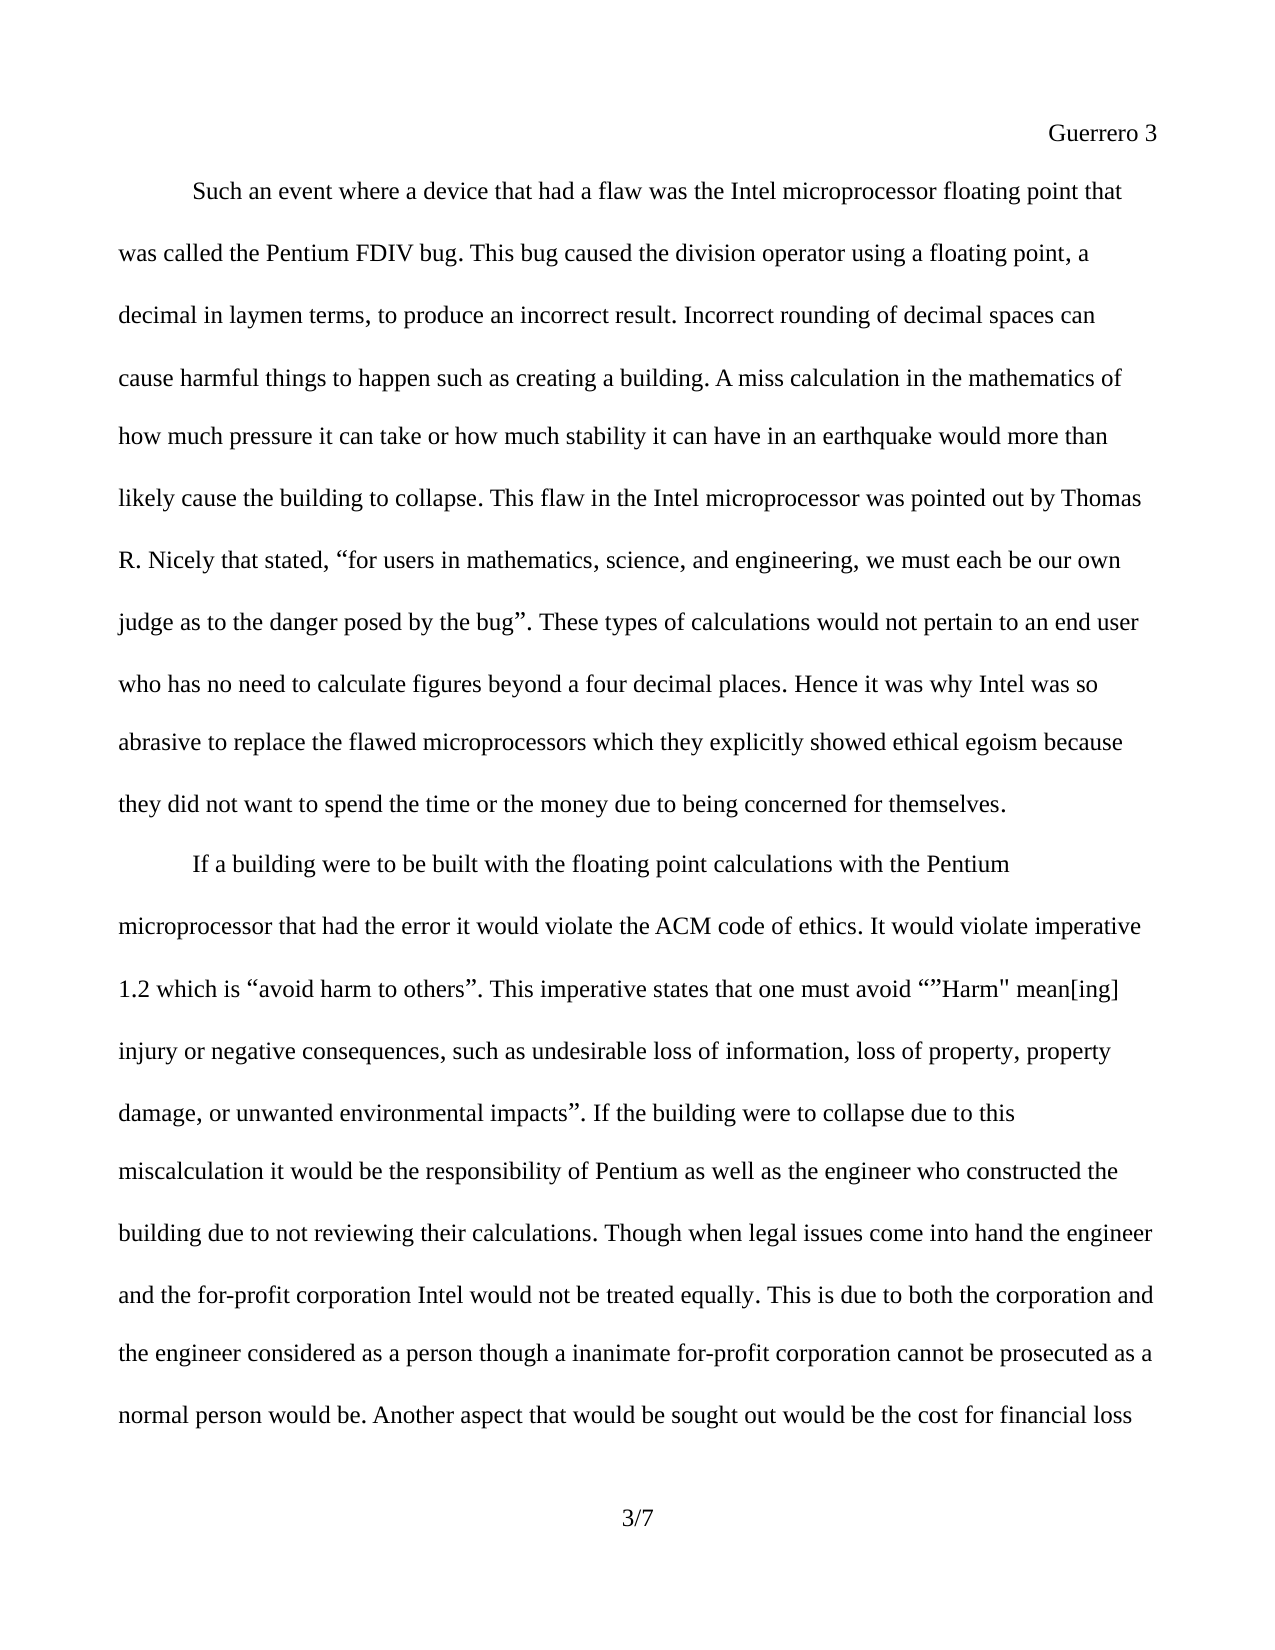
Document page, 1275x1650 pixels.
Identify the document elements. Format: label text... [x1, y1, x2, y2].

text If a building were to be built with the floating point calculations with the Pentium microprocessor that had the error it would violate the ACM code of ethics. It would violate imperative 1.2 which is “avoid harm to others”. This imperative states that one must avoid “”Harm" mean[ing] injury or negative consequences, such as undesirable loss of information, loss of property, property damage, or unwanted environmental impacts”. If the building were to collapse due to this miscalculation it would be the responsibility of Pentium as well as the engineer who constructed the building due to not reviewing their calculations. Though when legal issues come into hand the engineer and the for-profit corporation Intel would not be treated equally. This is due to both the corporation and the engineer considered as a person though a inanimate for-profit corporation cannot be prosecuted as a normal person would be. Another aspect that would be sought out would be the cost for financial loss [118, 849, 1157, 1429]
text Such an event where a device that had a flaw was the Intel microprocessor floating point that was called the Pentium FDIV bug. This bug caused the division operator using a floating point, a decimal in laymen terms, to produce an incorrect result. Incorrect rounding of decimal spaces can cause harmful things to happen such as creating a building. A miss calculation in the mathematics of how much pressure it can take or how much stability it can have in an earthquake would more than likely cause the building to collapse. This flaw in the Intel microprocessor was pointed out by Thomas R. Nicely that stated, “for users in mathematics, science, and engineering, we must each be our own judge as to the danger posed by the bug”. These types of calculations would not pertain to an end user who has no need to calculate figures beyond a four decimal places. Hence it was why Intel was so abrasive to replace the flawed microprocessors which they explicitly showed ethical egoism because they did not want to spend the time or the money due to being concerned for themselves. [118, 176, 1157, 818]
